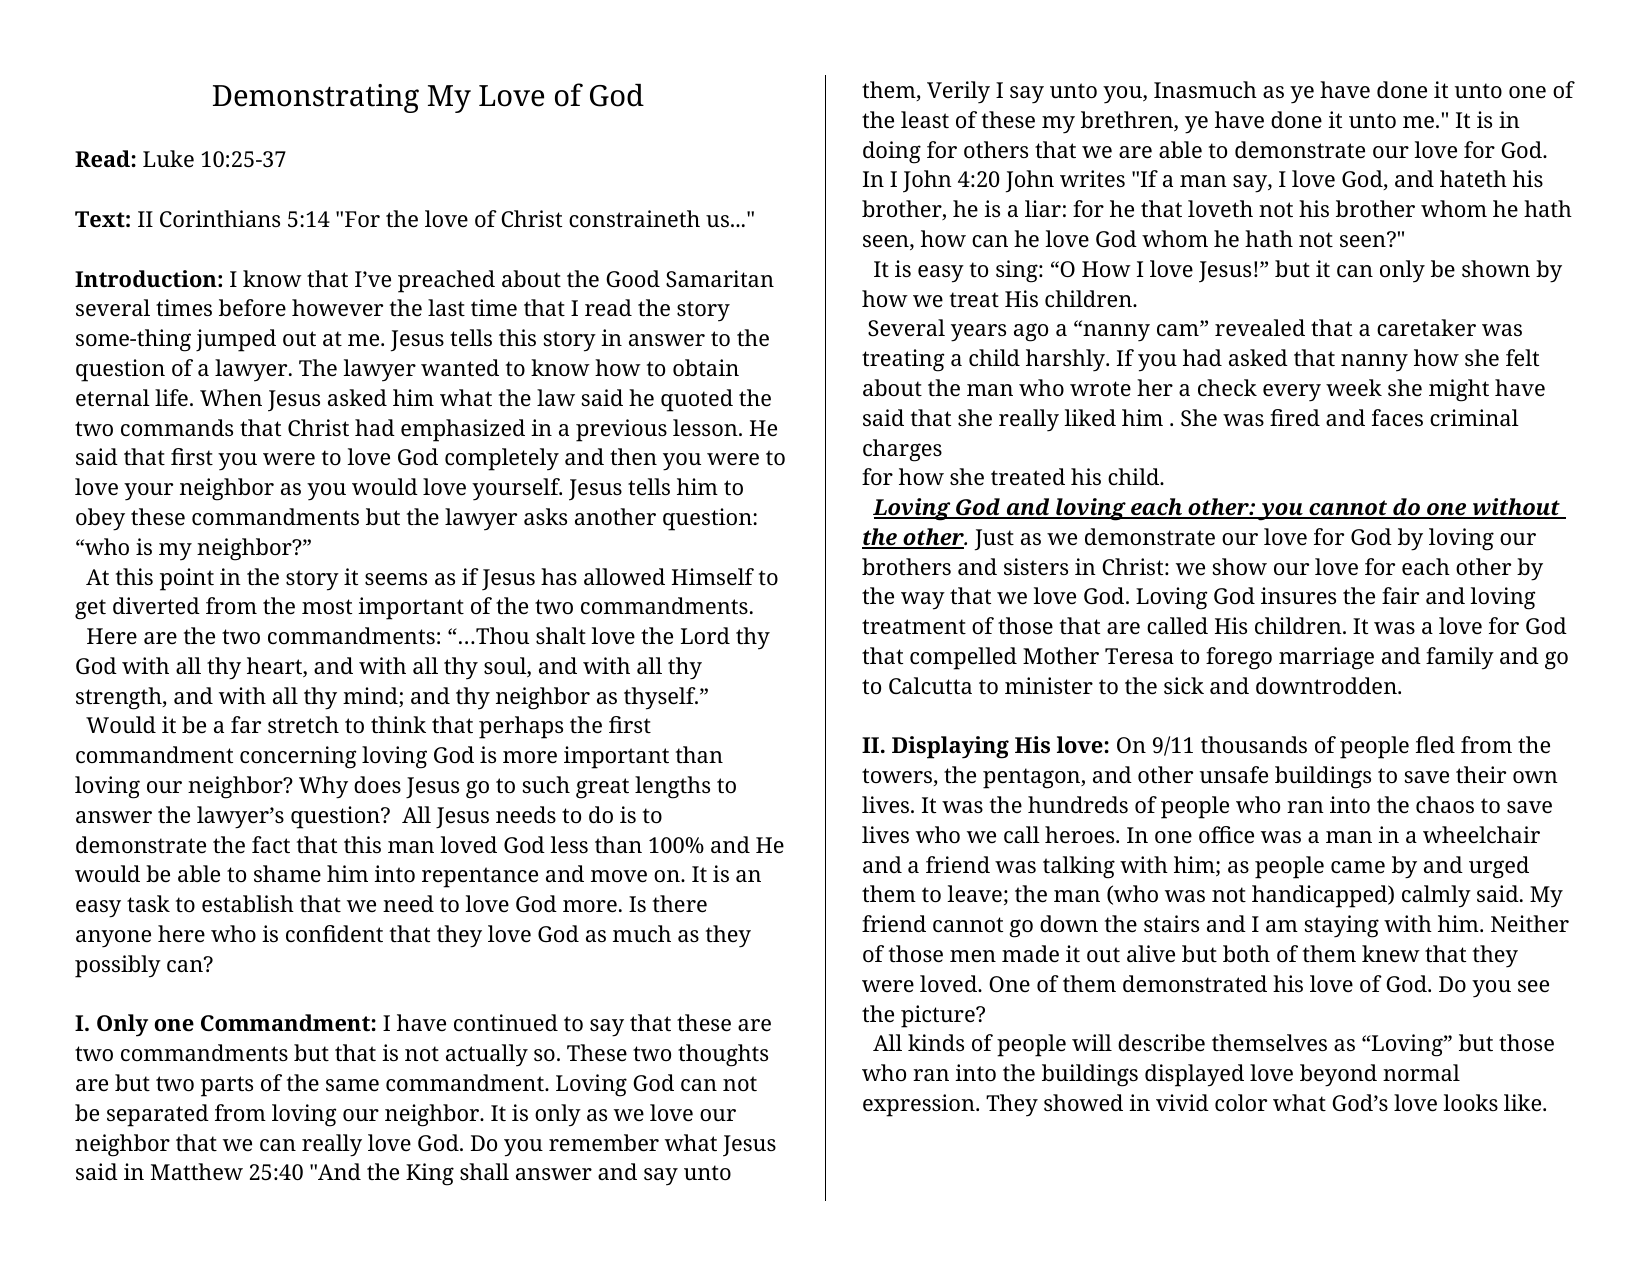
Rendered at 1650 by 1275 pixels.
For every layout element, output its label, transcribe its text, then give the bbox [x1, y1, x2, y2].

text Introduction: I know that I’ve preached about the Good Samaritan several times before however the last time that I read the story some-thing jumped out at me. Jesus tells this story in answer to the question of a lawyer. The lawyer wanted to know how to obtain eternal life. When Jesus asked him what the law said he quoted the two commands that Christ had emphasized in a previous lesson. He said that first you were to love God completely and then you were to love your neighbor as you would love yourself. Jesus tells him to obey these commandments but the lawyer asks another question: “who is my neighbor?” [75, 264, 788, 562]
text It is easy to sing: “O How I love Jesus!” but it can only be shown by how we treat His children. [862, 254, 1575, 313]
text Several years ago a “nanny cam” revealed that a caretaker was treating a child harshly. If you had asked that nanny how she felt about the man who wrote her a check every week she might have said that she really liked him . She was fired and faces criminal charges [862, 313, 1575, 462]
text At this point in the story it seems as if Jesus has allowed Himself to get diverted from the most important of the two commandments. [75, 562, 788, 621]
text Text: II Corinthians 5:14 "For the love of Christ constraineth us..." [75, 204, 788, 234]
text All kinds of people will describe themselves as “Loving” but those who ran into the buildings displayed love beyond normal expression. They showed in vivid color what God’s love looks like. [862, 1028, 1575, 1118]
title Demonstrating My Love of God [75, 75, 788, 115]
text them, Verily I say unto you, Inasmuch as ye have done it unto one of the least of these my brethren, ye have done it unto me." It is in doing for others that we are able to demonstrate our love for God. In I John 4:20 John writes "If a man say, I love God, and hateth his brother, he is a liar: for he that loveth not his brother whom he hath seen, how can he love God whom he hath not seen?" [862, 75, 1575, 254]
text for how she treated his child. [862, 462, 1575, 492]
text Read: Luke 10:25-37 [75, 144, 788, 174]
text Here are the two commandments: “…Thou shalt love the Lord thy God with all thy heart, and with all thy soul, and with all thy strength, and with all thy mind; and thy neighbor as thyself.” [75, 621, 788, 711]
text Loving God and loving each other: you cannot do one without the other. Just as we demonstrate our love for God by loving our brothers and sisters in Christ: we show our love for each other by the way that we love God. Loving God insures the fair and loving treatment of those that are called His children. It was a love for God that compelled Mother Teresa to forego marriage and family and go to Calcutta to minister to the sick and downtrodden. [862, 492, 1575, 701]
text Would it be a far stretch to think that perhaps the first commandment concerning loving God is more important than loving our neighbor? Why does Jesus go to such great lengths to answer the lawyer’s question? All Jesus needs to do is to demonstrate the fact that this man loved God less than 100% and He would be able to shame him into repentance and move on. It is an easy task to establish that we need to love God more. Is there anyone here who is confident that they love God as much as they possibly can? [75, 711, 788, 979]
text II. Displaying His love: On 9/11 thousands of people fled from the towers, the pentagon, and other unsafe buildings to save their own lives. It was the hundreds of people who ran into the chaos to save lives who we call heroes. In one office was a man in a wheelchair and a friend was talking with him; as people came by and urged them to leave; the man (who was not handicapped) calmly said. My friend cannot go down the stairs and I am staying with him. Neither of those men made it out alive but both of them knew that they were loved. One of them demonstrated his love of God. Do you see the picture? [862, 730, 1575, 1028]
text I. Only one Commandment: I have continued to say that these are two commandments but that is not actually so. These two thoughts are but two parts of the same commandment. Loving God can not be separated from loving our neighbor. It is only as we love our neighbor that we can really love God. Do you remember what Jesus said in Matthew 25:40 "And the King shall answer and say unto [75, 1008, 788, 1187]
